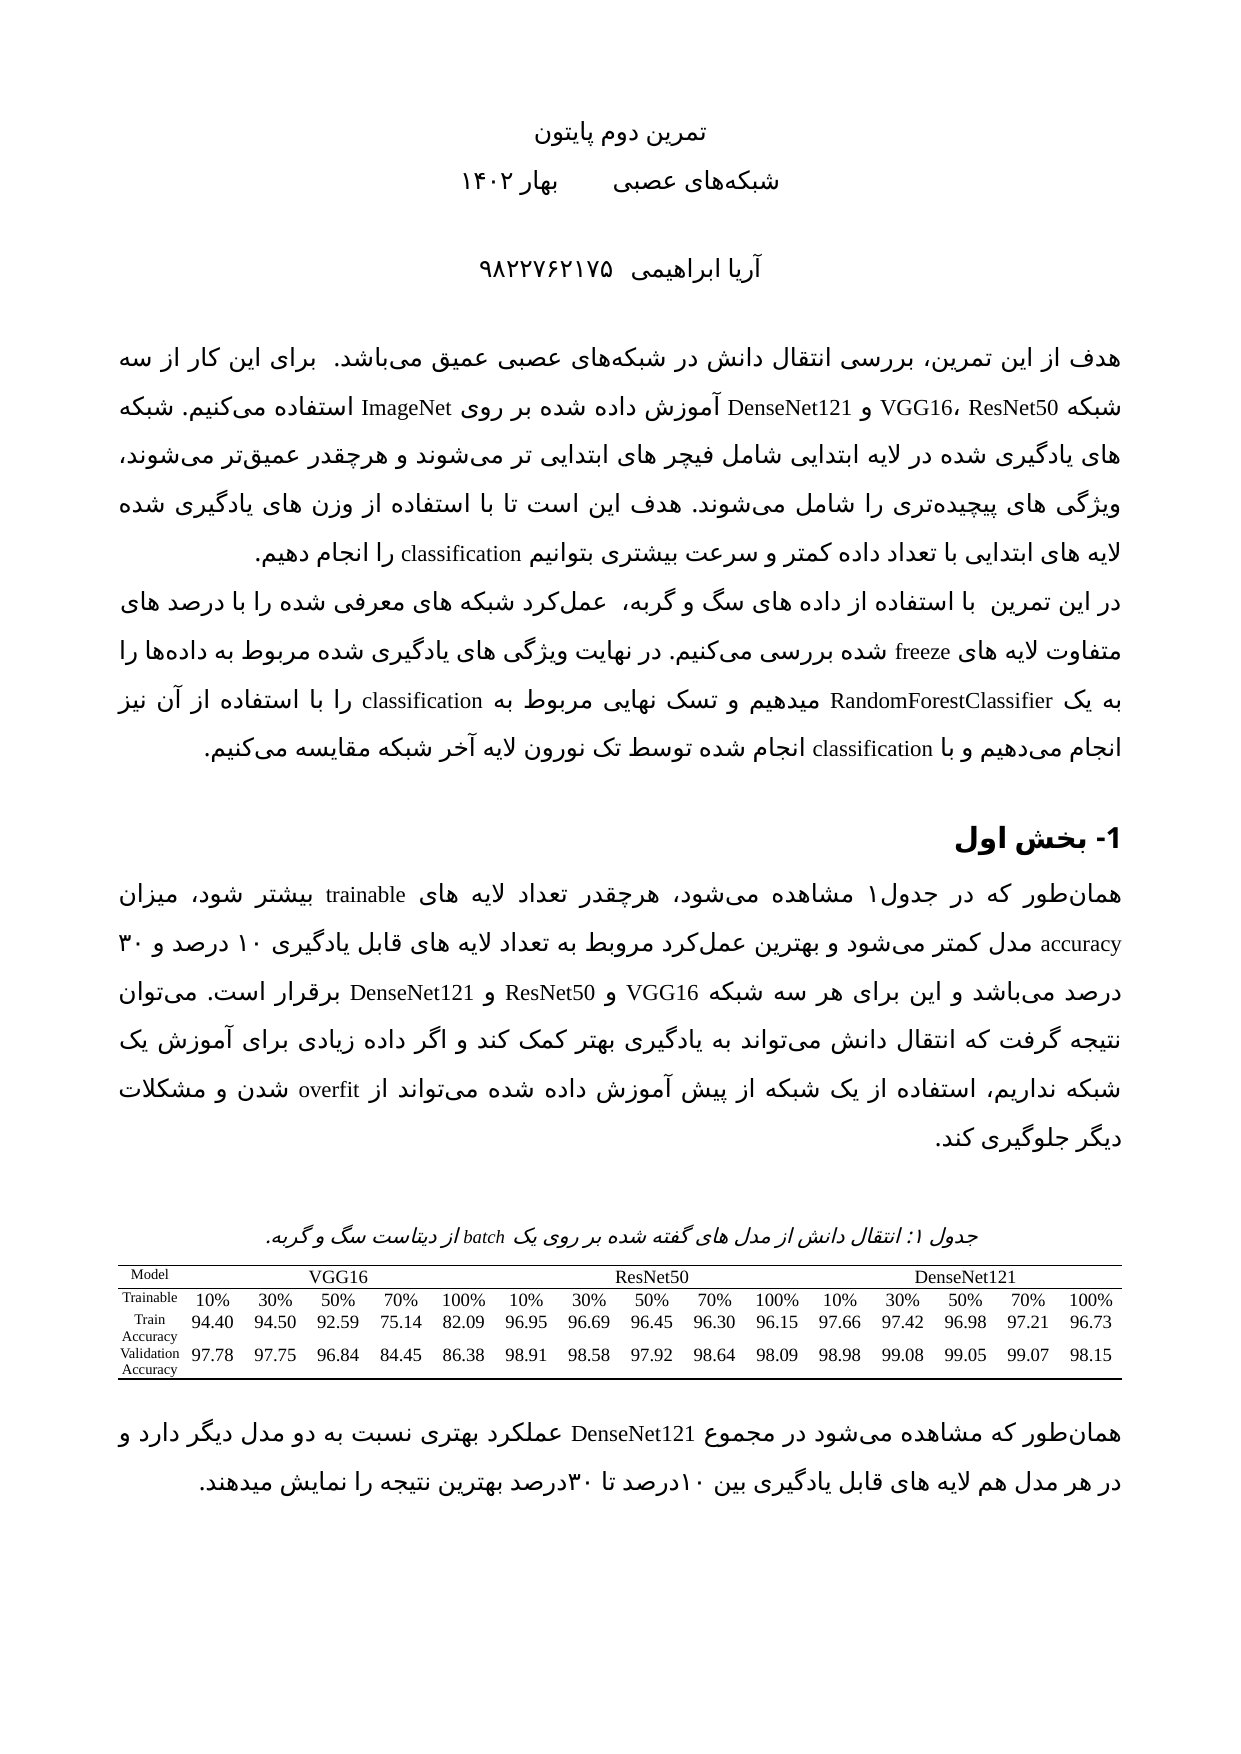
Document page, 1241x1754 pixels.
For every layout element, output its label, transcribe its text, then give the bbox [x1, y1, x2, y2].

table_cell 97.42 [871, 1311, 934, 1344]
table_cell 10% [181, 1289, 244, 1311]
text همان‌طور که در جدول۱ مشاهده می‌شود، هرچقدر تعداد لایه های trainable بیشتر شود، میزان accuracy مدل کمتر می‌شود و بهترین عمل‌کرد مروبط به تعداد لایه های قابل یادگیری ۱۰ درصد و ۳۰ درصد می‌باشد و این برای هر سه شبکه VGG16 و ResNet50 و DenseNet121 برقرار است. می‌توان نتیجه گرفت که انتقال دانش می‌تواند به یادگیری بهتر کمک کند و اگر داده زیادی برای آموزش یک شبکه نداریم، استفاده از یک شبکه از پیش آموزش داده شده می‌تواند از overfit شدن و مشکلات دیگر جلوگیری کند. [118, 880, 1122, 1157]
table_cell Trainable [118, 1289, 181, 1311]
table_cell 96.98 [934, 1311, 997, 1344]
table_cell 10% [495, 1289, 557, 1311]
table_cell 84.45 [369, 1344, 432, 1378]
table_cell 70% [997, 1289, 1059, 1311]
table_cell 10% [809, 1289, 871, 1311]
table_cell 96.45 [620, 1311, 683, 1344]
text شبکه‌های عصبی بهار ۱۴۰۲ [118, 167, 1122, 199]
table_cell 99.07 [997, 1344, 1059, 1378]
text جدول ۱: انتقال دانش از مدل های گفته شده بر روی یک batch از دیتاست سگ و گربه. [118, 1225, 1122, 1252]
table_cell 98.15 [1059, 1344, 1122, 1378]
table_header ResNet50 [495, 1266, 808, 1288]
table_cell 97.21 [997, 1311, 1059, 1344]
table_cell 50% [307, 1289, 369, 1311]
table_cell 97.66 [809, 1311, 871, 1344]
text همان‌طور که مشاهده می‌شود در مجموع DenseNet121 عملکرد بهتری نسبت به دو مدل دیگر دارد و در هر مدل هم لایه های قابل یادگیری بین ۱۰درصد تا ۳۰درصد بهترین نتیجه را نمایش میدهند. [118, 1419, 1122, 1500]
table_cell 98.98 [809, 1344, 871, 1378]
table_cell Train Accuracy [118, 1311, 181, 1344]
table_cell Validation Accuracy [118, 1344, 181, 1378]
table_header DenseNet121 [809, 1266, 1122, 1288]
table_cell 94.50 [244, 1311, 307, 1344]
table_cell 92.59 [307, 1311, 369, 1344]
table_cell 70% [683, 1289, 746, 1311]
table_cell 70% [369, 1289, 432, 1311]
table_cell 97.75 [244, 1344, 307, 1378]
table_cell 50% [934, 1289, 997, 1311]
table_cell 96.73 [1059, 1311, 1122, 1344]
table_cell 96.69 [558, 1311, 620, 1344]
text هد‌ف از این تمرین، بررسی انتقال دانش در شبکه‌های عصبی عمیق می‌باشد. برای این کار از سه شبکه VGG16، ResNet50 و DenseNet121 آموزش داده شده بر روی ImageNet استفاده می‌کنیم. شبکه های یادگیری شده در لایه ابتدایی شامل فیچر های ابتدایی تر می‌شوند و هرچقدر عمیق‌تر می‌شوند، ویژگی های پیچیده‌تری را شامل‌ می‌شوند. هدف این است تا با استفاده از وزن های یادگیری شده لایه های ابتدایی با تعداد داده کمتر و سرعت بیشتری بتوانیم classification را انجام دهیم. [118, 344, 1122, 572]
table_cell 96.15 [746, 1311, 808, 1344]
table_cell 96.84 [307, 1344, 369, 1378]
table_cell 100% [432, 1289, 495, 1311]
text 1- بخش اول [118, 823, 1122, 861]
table_cell 30% [244, 1289, 307, 1311]
table_cell 30% [871, 1289, 934, 1311]
table_cell 86.38 [432, 1344, 495, 1378]
text تمرین دوم پایتون [118, 118, 1122, 151]
table_cell 99.05 [934, 1344, 997, 1378]
table_cell 97.78 [181, 1344, 244, 1378]
table_cell 96.95 [495, 1311, 557, 1344]
table_cell 82.09 [432, 1311, 495, 1344]
table_cell 94.40 [181, 1311, 244, 1344]
table_cell 98.91 [495, 1344, 557, 1378]
text در این تمرین با استفاده از داده های سگ و گربه، عمل‌کرد شبکه های معرفی شده را با درصد های متفاوت لایه های freeze شده بررسی می‌کنیم. در نهایت ویژگی های یادگیری شده مربوط به داده‌ها را به یک RandomForestClassifier میدهیم و تسک نهایی مربوط به classification را با استفاده از آن نیز انجام می‌دهیم و با classification انجام شده توسط تک نورون لایه آخر شبکه مقایسه می‌کنیم. [118, 588, 1122, 767]
table_cell 75.14 [369, 1311, 432, 1344]
table_cell 50% [620, 1289, 683, 1311]
table_cell 98.09 [746, 1344, 808, 1378]
table_cell 98.58 [558, 1344, 620, 1378]
table_cell 100% [1059, 1289, 1122, 1311]
table_cell 30% [558, 1289, 620, 1311]
table_cell 100% [746, 1289, 808, 1311]
text آریا ابراهیمی ۹۸۲۲۷۶۲۱۷۵ [118, 255, 1122, 288]
table_cell 98.64 [683, 1344, 746, 1378]
table_cell 96.30 [683, 1311, 746, 1344]
table_header VGG16 [181, 1266, 495, 1288]
table_cell 97.92 [620, 1344, 683, 1378]
table_header Model [118, 1266, 181, 1288]
table_cell 99.08 [871, 1344, 934, 1378]
